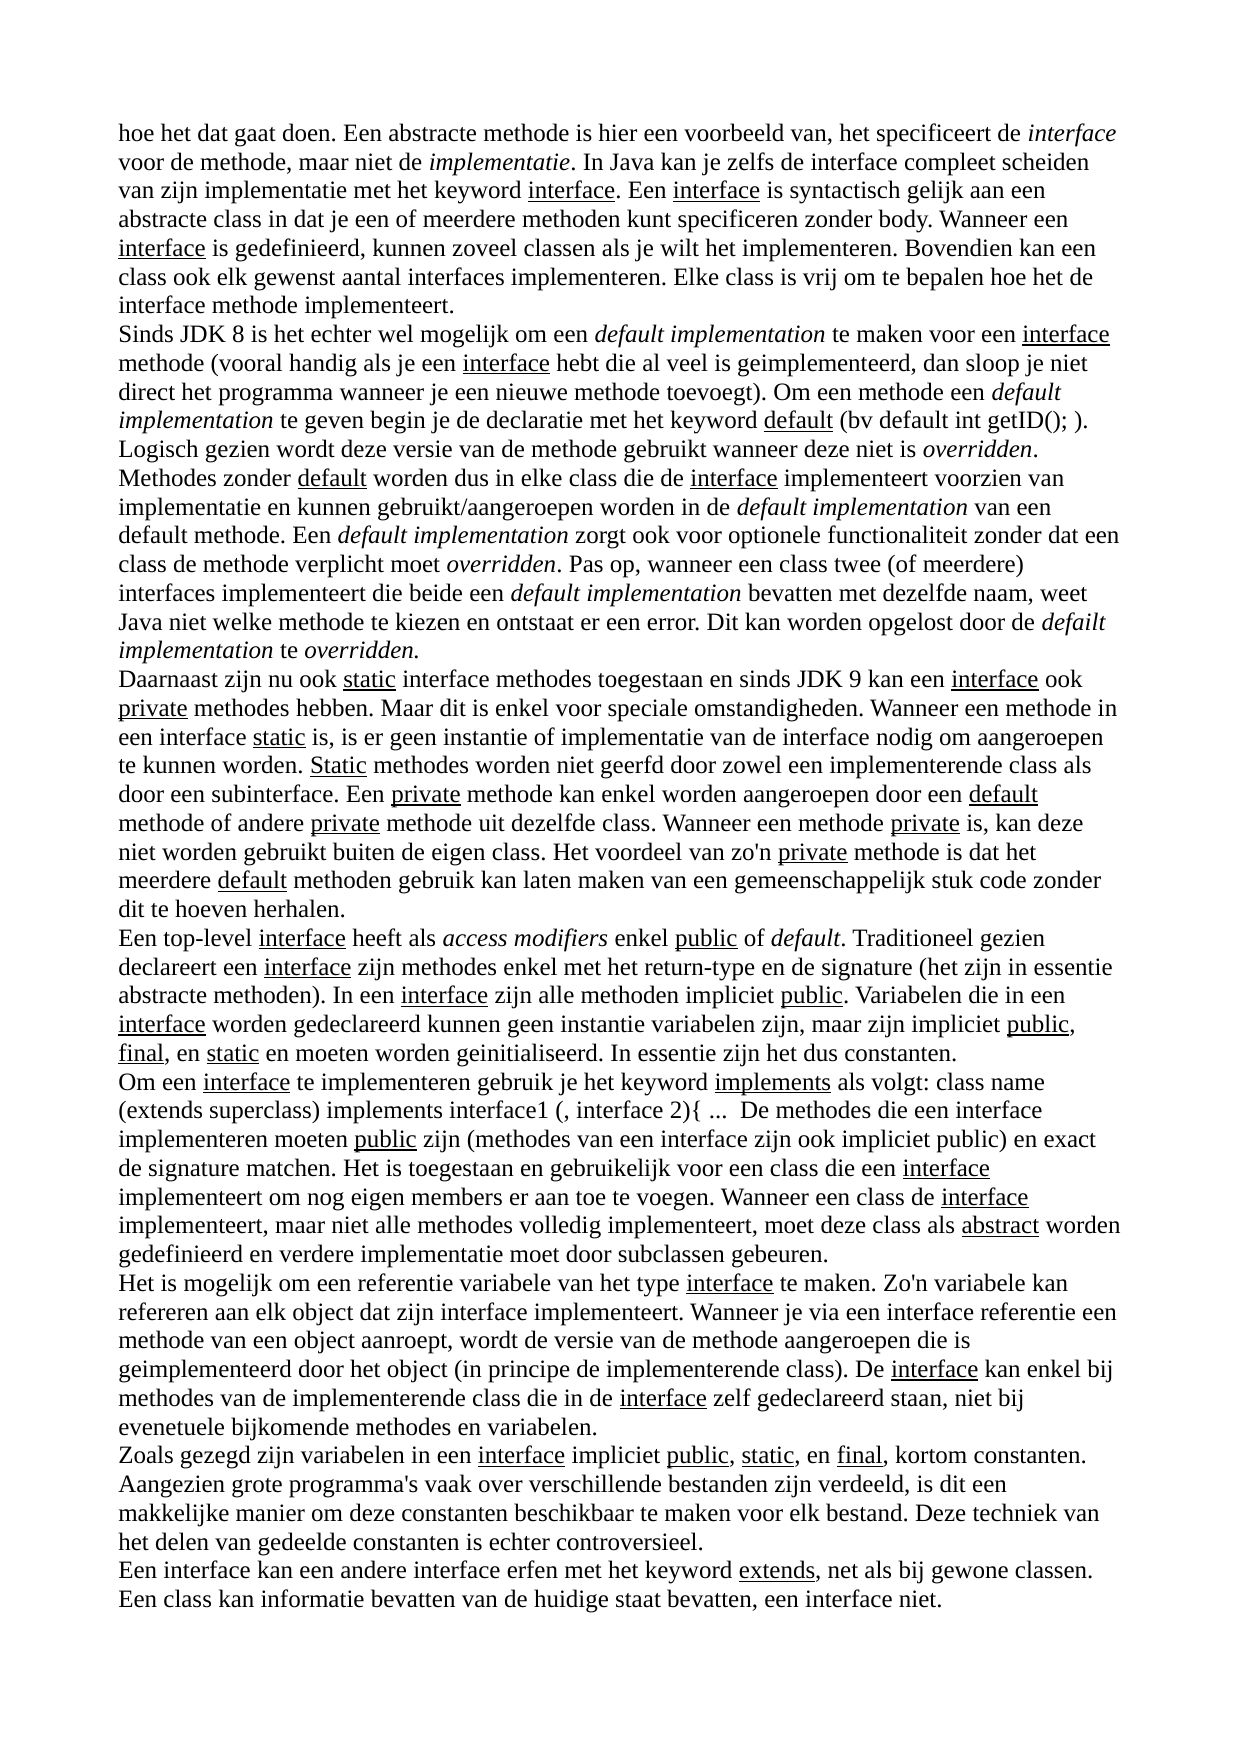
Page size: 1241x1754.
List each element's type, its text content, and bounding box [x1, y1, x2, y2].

text Daarnaast zijn nu ook static interface methodes toegestaan en sinds JDK 9 kan een interface ook private methodes hebben. Maar dit is enkel voor speciale omstandigheden. Wanneer een methode in een interface static is, is er geen instantie of implementatie van de interface nodig om aangeroepen te kunnen worden. Static methodes worden niet geerfd door zowel een implementerende class als door een subinterface. Een private methode kan enkel worden aangeroepen door een default methode of andere private methode uit dezelfde class. Wanneer een methode private is, kan deze niet worden gebruikt buiten de eigen class. Het voordeel van zo'n private methode is dat het meerdere default methoden gebruik kan laten maken van een gemeenschappelijk stuk code zonder dit te hoeven herhalen. [118, 664, 1122, 923]
text Het is mogelijk om een referentie variabele van het type interface te maken. Zo'n variabele kan refereren aan elk object dat zijn interface implementeert. Wanneer je via een interface referentie een methode van een object aanroept, wordt de versie van de methode aangeroepen die is geimplementeerd door het object (in principe de implementerende class). De interface kan enkel bij methodes van de implementerende class die in de interface zelf gedeclareerd staan, niet bij evenetuele bijkomende methodes en variabelen. [118, 1268, 1122, 1441]
text hoe het dat gaat doen. Een abstracte methode is hier een voorbeeld van, het specificeert de interface voor de methode, maar niet de implementatie. In Java kan je zelfs de interface compleet scheiden van zijn implementatie met het keyword interface. Een interface is syntactisch gelijk aan een abstracte class in dat je een of meerdere methoden kunt specificeren zonder body. Wanneer een interface is gedefinieerd, kunnen zoveel classen als je wilt het implementeren. Bovendien kan een class ook elk gewenst aantal interfaces implementeren. Elke class is vrij om te bepalen hoe het de interface methode implementeert. [118, 118, 1122, 319]
text Om een interface te implementeren gebruik je het keyword implements als volgt: class name (extends superclass) implements interface1 (, interface 2){ ... De methodes die een interface implementeren moeten public zijn (methodes van een interface zijn ook impliciet public) en exact de signature matchen. Het is toegestaan en gebruikelijk voor een class die een interface implementeert om nog eigen members er aan toe te voegen. Wanneer een class de interface implementeert, maar niet alle methodes volledig implementeert, moet deze class als abstract worden gedefinieerd en verdere implementatie moet door subclassen gebeuren. [118, 1067, 1122, 1268]
text Een top-level interface heeft als access modifiers enkel public of default. Traditioneel gezien declareert een interface zijn methodes enkel met het return-type en de signature (het zijn in essentie abstracte methoden). In een interface zijn alle methoden impliciet public. Variabelen die in een interface worden gedeclareerd kunnen geen instantie variabelen zijn, maar zijn impliciet public, final, en static en moeten worden geinitialiseerd. In essentie zijn het dus constanten. [118, 923, 1122, 1067]
text Een interface kan een andere interface erfen met het keyword extends, net als bij gewone classen. Een class kan informatie bevatten van de huidige staat bevatten, een interface niet. [118, 1556, 1122, 1613]
text Zoals gezegd zijn variabelen in een interface impliciet public, static, en final, kortom constanten. Aangezien grote programma's vaak over verschillende bestanden zijn verdeeld, is dit een makkelijke manier om deze constanten beschikbaar te maken voor elk bestand. Deze techniek van het delen van gedeelde constanten is echter controversieel. [118, 1441, 1122, 1556]
text Sinds JDK 8 is het echter wel mogelijk om een default implementation te maken voor een interface methode (vooral handig als je een interface hebt die al veel is geimplementeerd, dan sloop je niet direct het programma wanneer je een nieuwe methode toevoegt). Om een methode een default implementation te geven begin je de declaratie met het keyword default (bv default int getID(); ). Logisch gezien wordt deze versie van de methode gebruikt wanneer deze niet is overridden. Methodes zonder default worden dus in elke class die de interface implementeert voorzien van implementatie en kunnen gebruikt/aangeroepen worden in de default implementation van een default methode. Een default implementation zorgt ook voor optionele functionaliteit zonder dat een class de methode verplicht moet overridden. Pas op, wanneer een class twee (of meerdere) interfaces implementeert die beide een default implementation bevatten met dezelfde naam, weet Java niet welke methode te kiezen en ontstaat er een error. Dit kan worden opgelost door de defailt implementation te overridden. [118, 319, 1122, 664]
